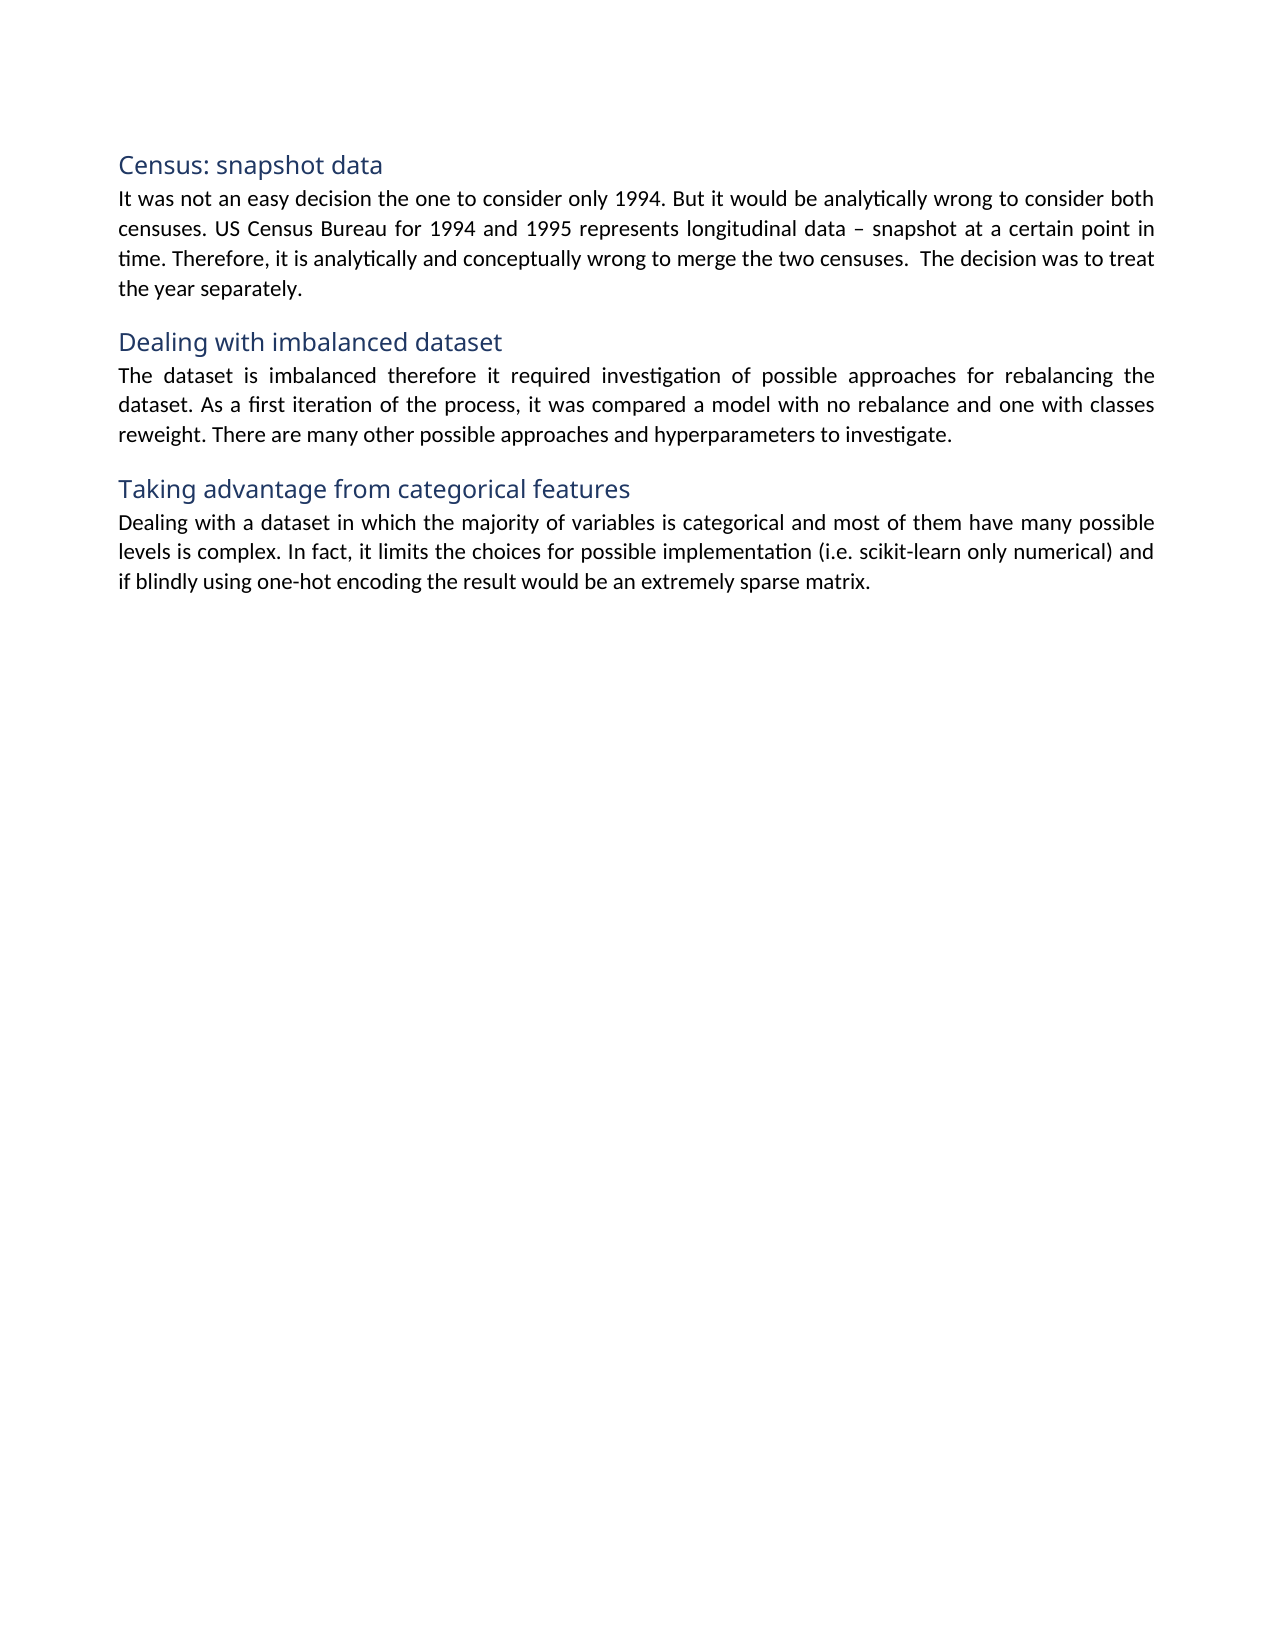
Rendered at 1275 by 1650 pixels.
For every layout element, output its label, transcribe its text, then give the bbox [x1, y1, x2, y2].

subtitle Census: snapshot data [118, 148, 1157, 182]
text The dataset is imbalanced therefore it required investigation of possible approaches for rebalancing the dataset. As a first iteration of the process, it was compared a model with no rebalance and one with classes reweight. There are many other possible approaches and hyperparameters to investigate. [118, 361, 1157, 448]
subtitle Dealing with imbalanced dataset [118, 324, 1157, 358]
subtitle Taking advantage from categorical features [118, 471, 1157, 505]
text Dealing with a dataset in which the majority of variables is categorical and most of them have many possible levels is complex. In fact, it limits the choices for possible implementation (i.e. scikit-learn only numerical) and if blindly using one-hot encoding the result would be an extremely sparse matrix. [118, 508, 1157, 595]
text It was not an easy decision the one to consider only 1994. But it would be analytically wrong to consider both censuses. US Census Bureau for 1994 and 1995 represents longitudinal data – snapshot at a certain point in time. Therefore, it is analytically and conceptually wrong to merge the two censuses. The decision was to treat the year separately. [118, 184, 1157, 302]
